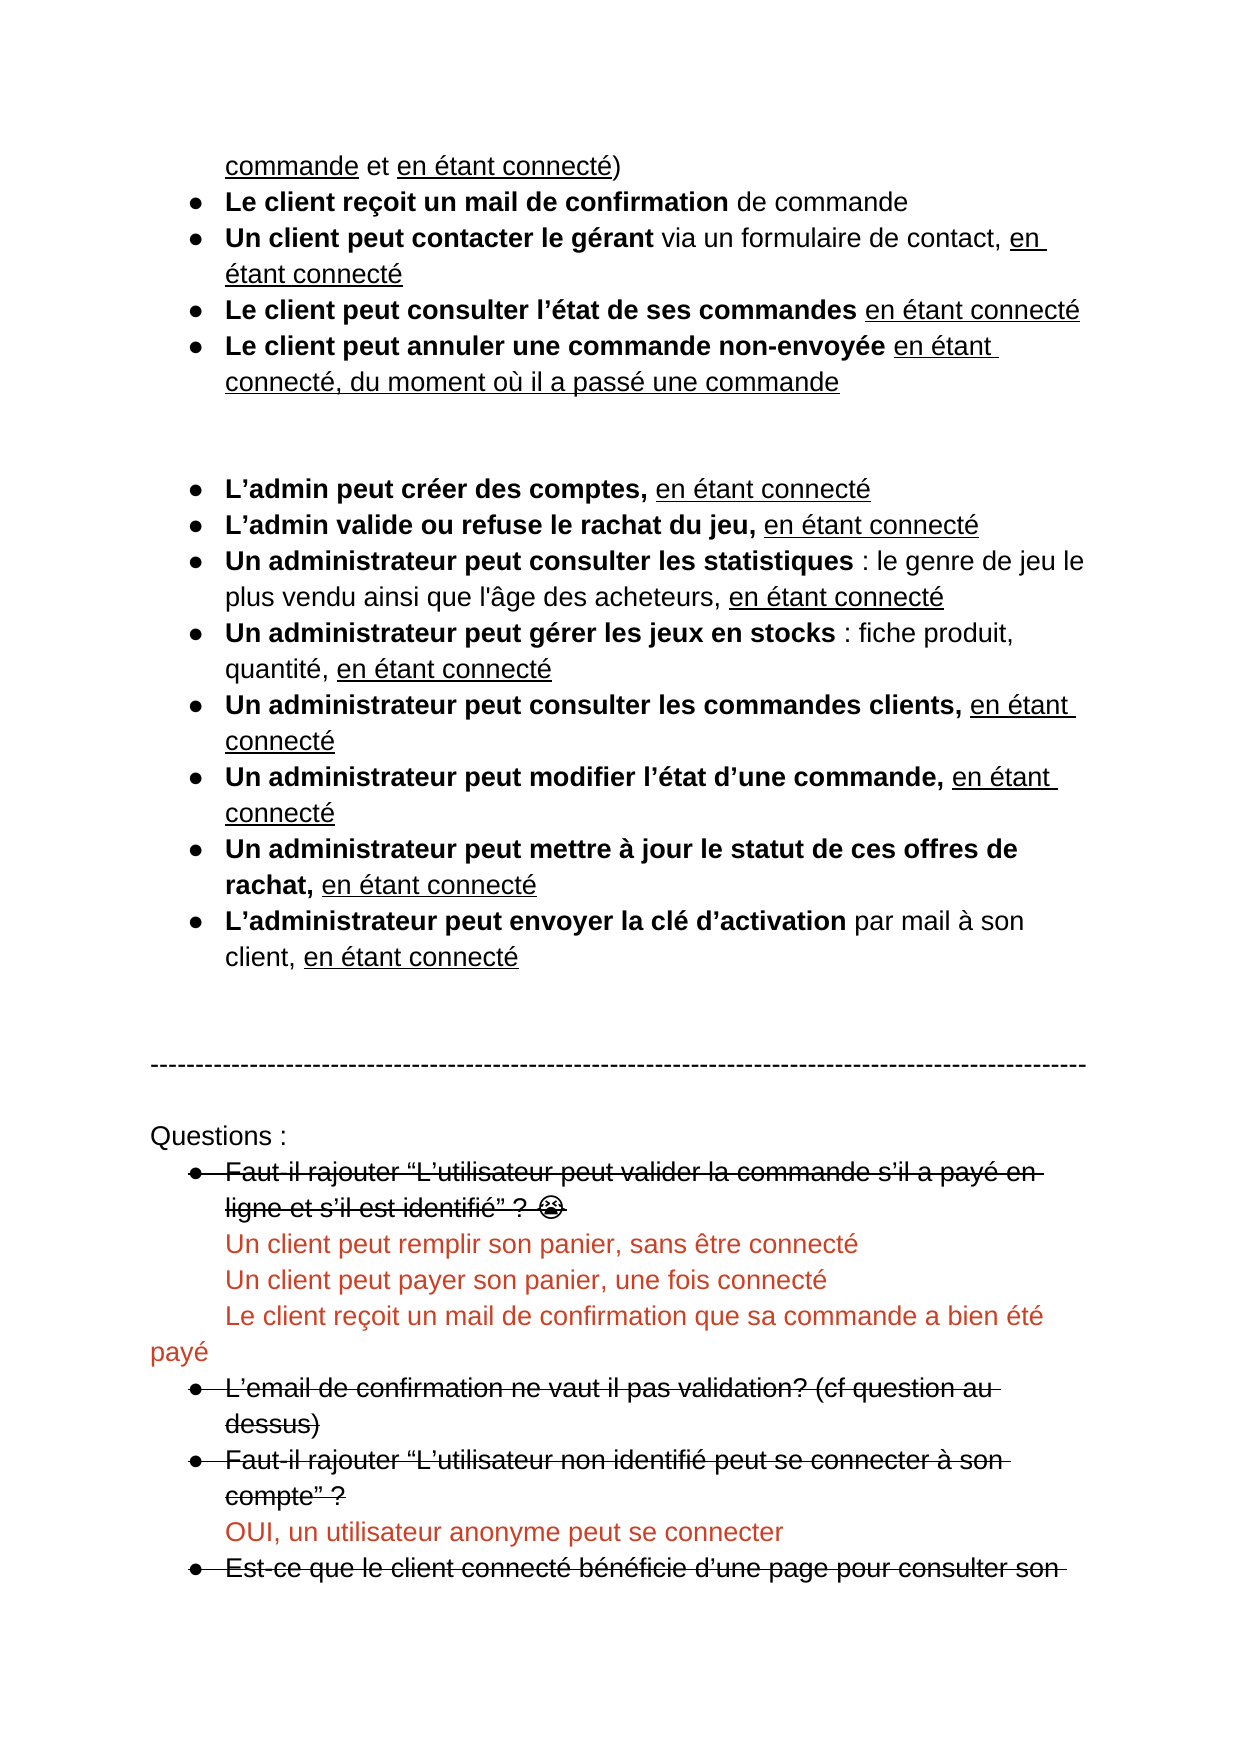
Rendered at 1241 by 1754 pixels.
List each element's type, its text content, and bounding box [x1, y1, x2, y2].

list Le client peut consulter l’état de ses commandes en étant connecté [187, 294, 1090, 325]
list Faut-il rajouter “L’utilisateur non identifié peut se connecter à son compte” ? [187, 1444, 1090, 1511]
list commande et en étant connecté) [187, 150, 1090, 181]
list Est-ce que le client connecté bénéficie d’une page pour consulter son [187, 1552, 1090, 1583]
list L’admin peut créer des comptes, en étant connecté [187, 473, 1090, 505]
list L’email de confirmation ne vaut il pas validation? (cf question au dessus) [187, 1372, 1090, 1439]
list Un administrateur peut gérer les jeux en stocks : fiche produit, quantité, en étant connecté [187, 617, 1090, 684]
text OUI, un utilisateur anonyme peut se connecter [225, 1516, 1090, 1547]
list Un client peut contacter le gérant via un formulaire de contact, en étant connecté [187, 222, 1090, 289]
list Un administrateur peut mettre à jour le statut de ces offres de rachat, en étant connecté [187, 833, 1090, 900]
list L’admin valide ou refuse le rachat du jeu, en étant connecté [187, 509, 1090, 541]
list Un administrateur peut consulter les statistiques : le genre de jeu le plus vendu ainsi que l'âge des acheteurs, en étant connecté [187, 545, 1090, 612]
list Le client peut annuler une commande non-envoyée en étant connecté, du moment où il a passé une commande [187, 330, 1090, 397]
list Un administrateur peut modifier l’état d’une commande, en étant connecté [187, 761, 1090, 828]
text -------------------------------------------------------------------------------------------------------- [150, 1048, 1090, 1080]
text Le client reçoit un mail de confirmation que sa commande a bien été payé [150, 1300, 1090, 1367]
text Un client peut remplir son panier, sans être connecté [150, 1228, 1090, 1259]
list Le client reçoit un mail de confirmation de commande [187, 186, 1090, 217]
list L’administrateur peut envoyer la clé d’activation par mail à son client, en étant connecté [187, 905, 1090, 972]
list Un administrateur peut consulter les commandes clients, en étant connecté [187, 689, 1090, 756]
text Questions : [150, 1120, 1090, 1152]
text Un client peut payer son panier, une fois connecté [150, 1264, 1090, 1295]
list Faut-il rajouter “L’utilisateur peut valider la commande s’il a payé en ligne et s’il est identifié” ? 😭 [187, 1156, 1090, 1223]
